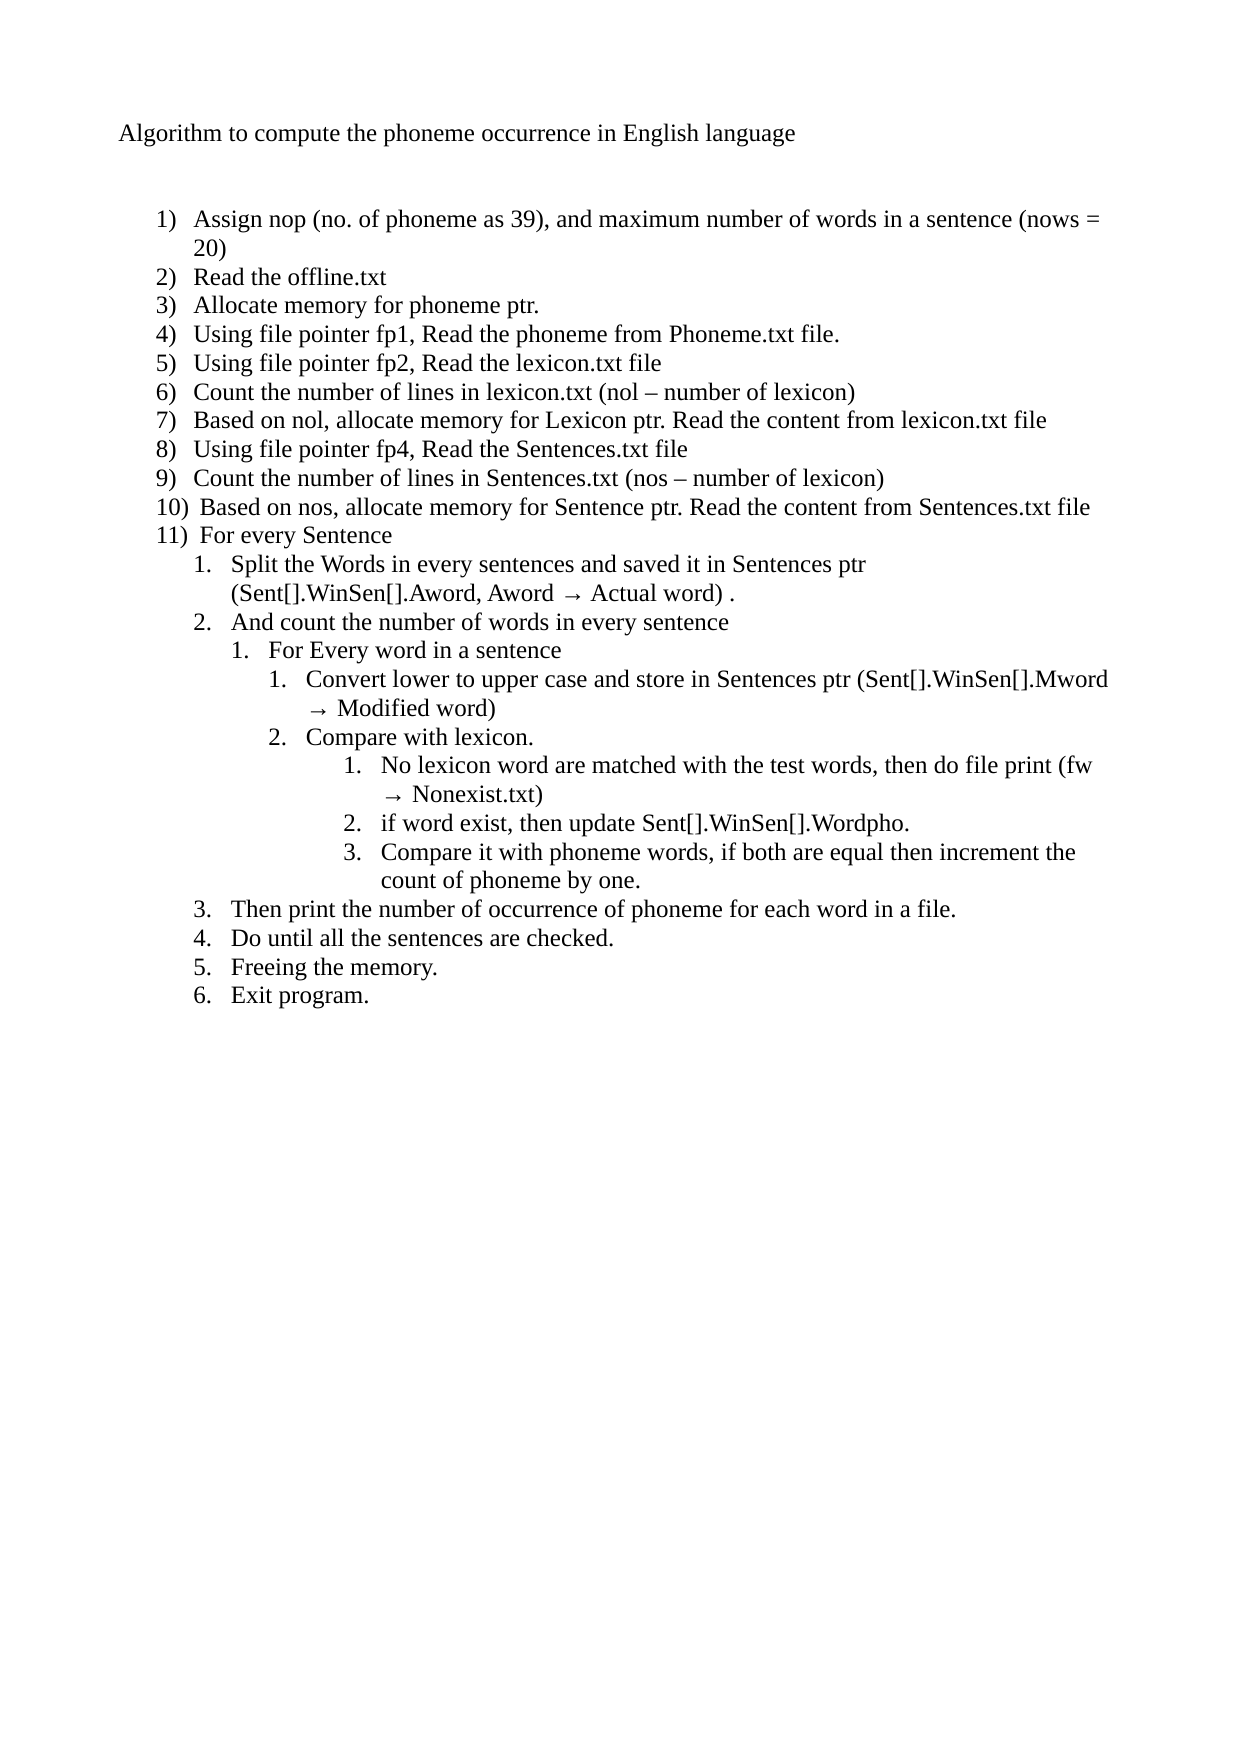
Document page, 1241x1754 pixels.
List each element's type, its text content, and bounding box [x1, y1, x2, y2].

list Do until all the sentences are checked. [193, 923, 1122, 952]
list Compare with lexicon. [268, 722, 1122, 751]
list Using file pointer fp2, Read the lexicon.txt file [156, 348, 1122, 377]
list Exit program. [193, 981, 1122, 1009]
list Compare it with phoneme words, if both are equal then increment the count of phoneme by one. [343, 837, 1122, 894]
list Count the number of lines in lexicon.txt (nol – number of lexicon) [156, 377, 1122, 406]
list Based on nos, allocate memory for Sentence ptr. Read the content from Sentences.txt file [156, 492, 1122, 521]
list Using file pointer fp4, Read the Sentences.txt file [156, 434, 1122, 463]
list Read the offline.txt [156, 262, 1122, 291]
list Allocate memory for phoneme ptr. [156, 291, 1122, 319]
list For Every word in a sentence [231, 636, 1122, 664]
text Algorithm to compute the phoneme occurrence in English language [118, 118, 1122, 147]
list Using file pointer fp1, Read the phoneme from Phoneme.txt file. [156, 319, 1122, 348]
list Split the Words in every sentences and saved it in Sentences ptr (Sent[].WinSen[].Aword, Aword → Actual word) . [193, 549, 1122, 607]
list And count the number of words in every sentence [193, 607, 1122, 636]
list Assign nop (no. of phoneme as 39), and maximum number of words in a sentence (nows = 20) [156, 204, 1122, 262]
list Count the number of lines in Sentences.txt (nos – number of lexicon) [156, 463, 1122, 492]
list Then print the number of occurrence of phoneme for each word in a file. [193, 894, 1122, 923]
list Convert lower to upper case and store in Sentences ptr (Sent[].WinSen[].Mword → Modified word) [268, 664, 1122, 722]
list For every Sentence [156, 521, 1122, 549]
list No lexicon word are matched with the test words, then do file print (fw → Nonexist.txt) [343, 751, 1122, 808]
list if word exist, then update Sent[].WinSen[].Wordpho. [343, 808, 1122, 837]
list Based on nol, allocate memory for Lexicon ptr. Read the content from lexicon.txt file [156, 406, 1122, 434]
list Freeing the memory. [193, 952, 1122, 981]
